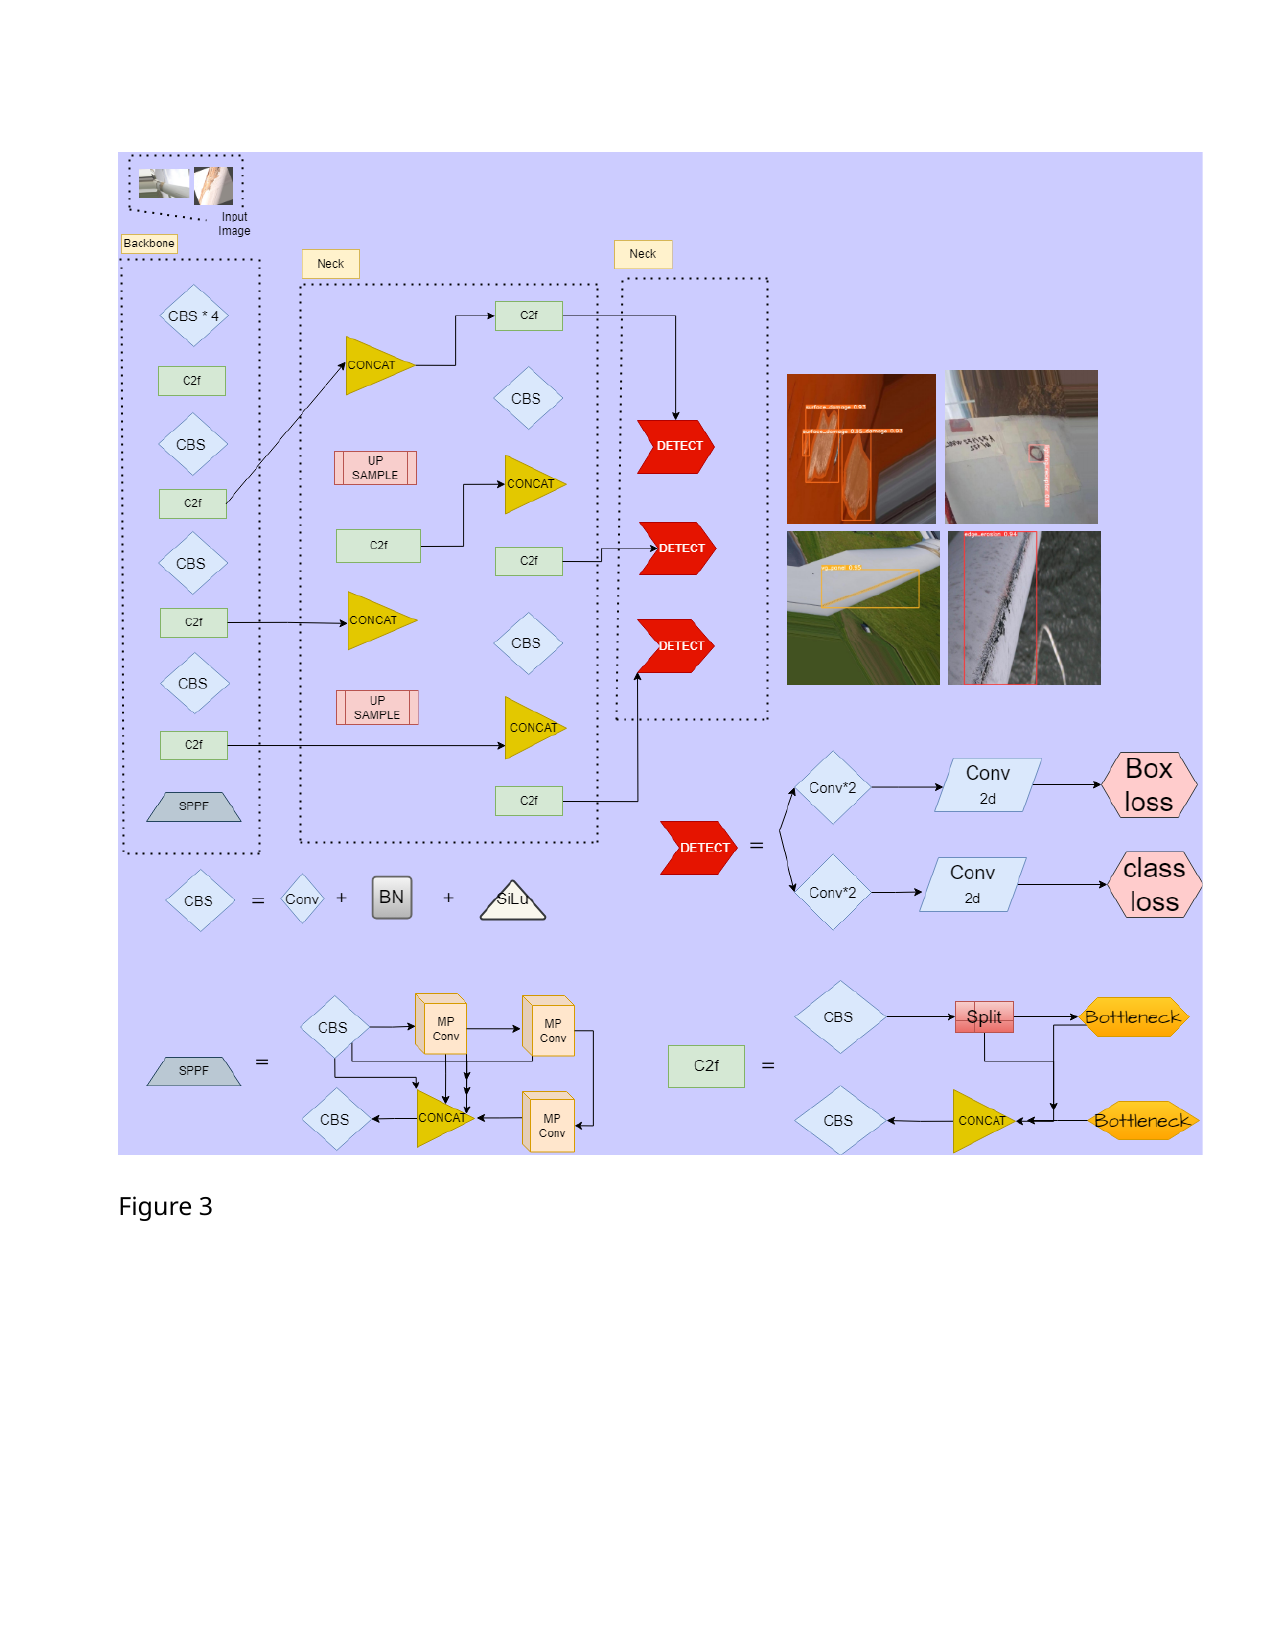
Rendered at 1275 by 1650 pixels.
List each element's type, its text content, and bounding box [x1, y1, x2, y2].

text Figure 3 [118, 1188, 1157, 1223]
